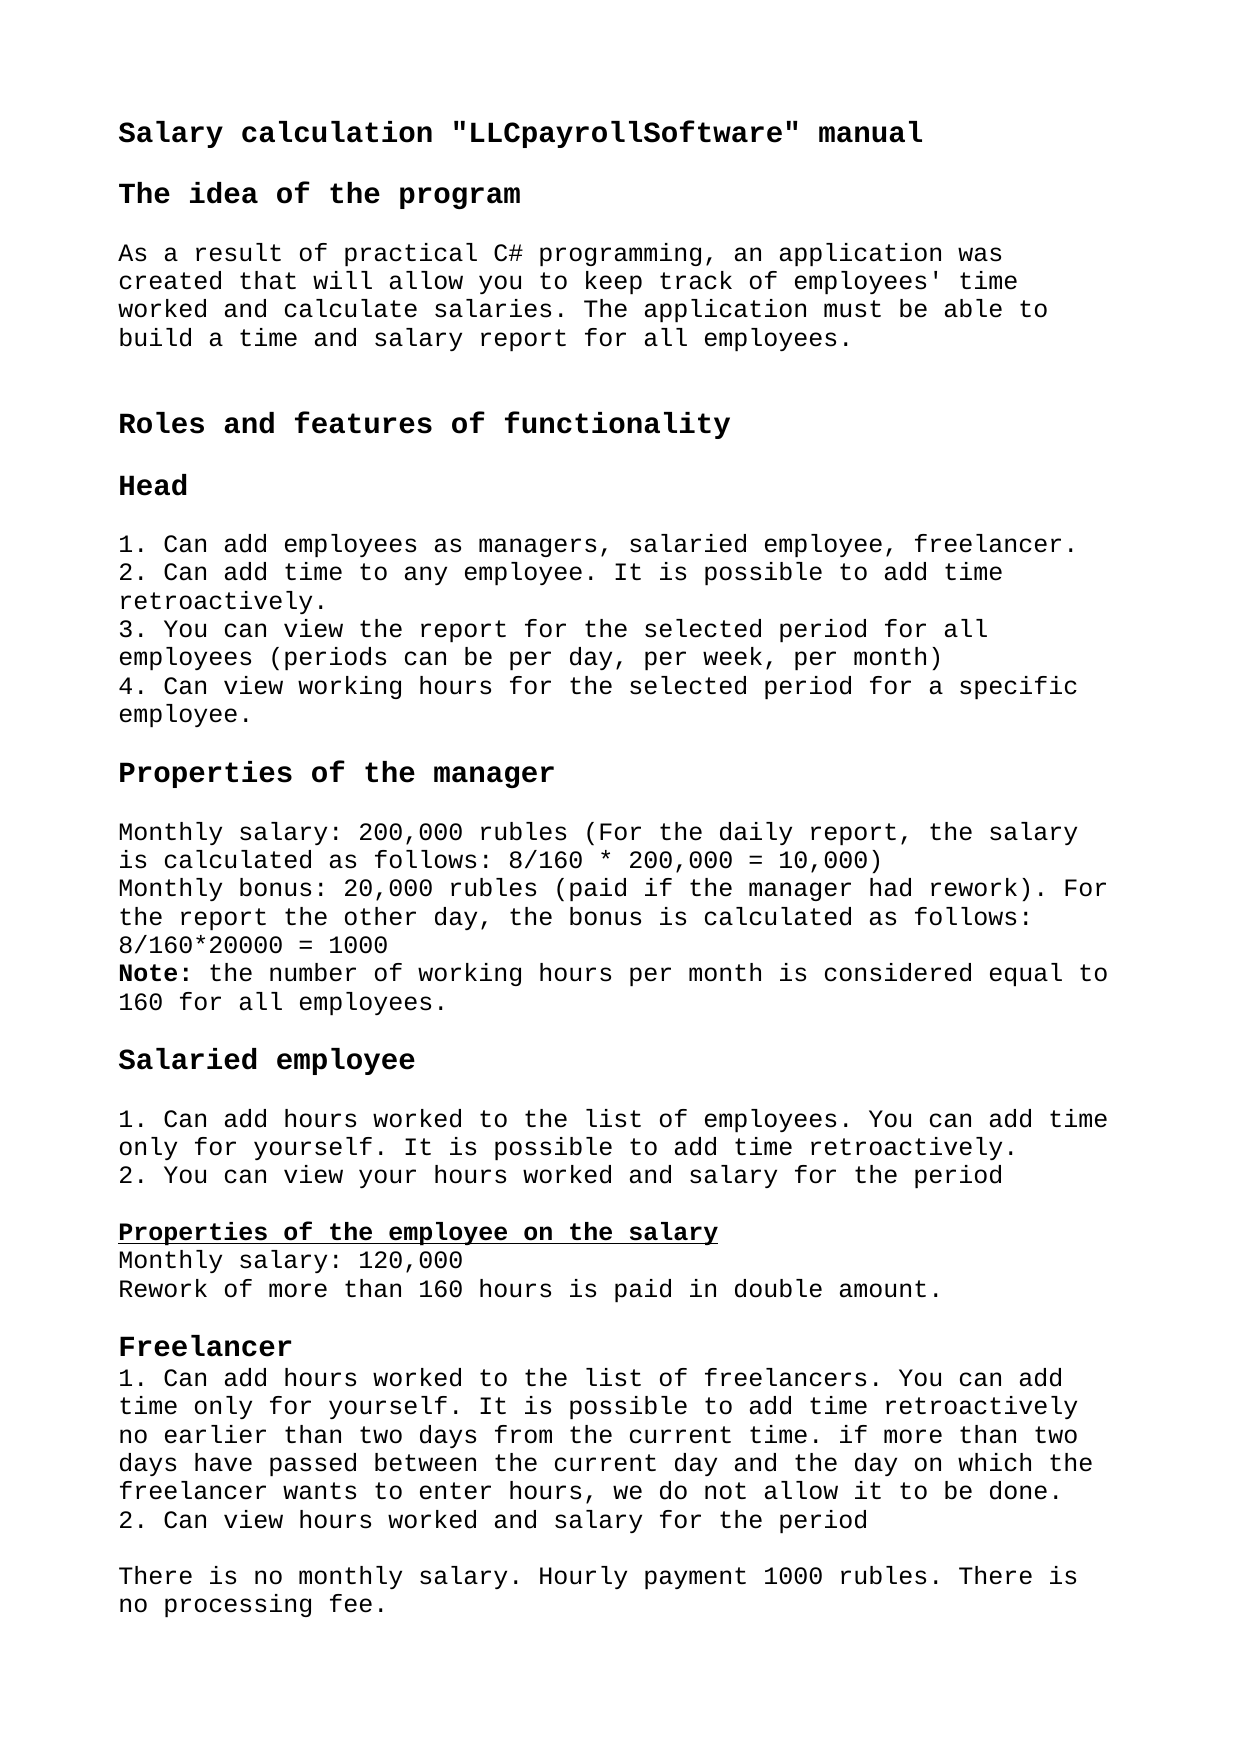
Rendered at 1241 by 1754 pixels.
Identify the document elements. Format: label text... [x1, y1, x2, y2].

text Monthly salary: 200,000 rubles (For the daily report, the salary is calculated as follows: 8/160 * 200,000 = 10,000) [118, 819, 1122, 876]
text Salaried employee [118, 1045, 1122, 1078]
text 2. Can view hours worked and salary for the period [118, 1507, 1122, 1536]
text Properties of the employee on the salary [118, 1219, 1122, 1248]
text Monthly salary: 120,000 [118, 1248, 1122, 1276]
text 1. Can add employees as managers, salaried employee, freelancer. [118, 532, 1122, 560]
text Salary calculation "LLCpayrollSoftware" manual [118, 118, 1122, 151]
text 4. Can view working hours for the selected period for a specific employee. [118, 673, 1122, 730]
text Roles and features of functionality [118, 409, 1122, 443]
text Head [118, 471, 1122, 504]
text Freelancer [118, 1332, 1122, 1366]
text Monthly bonus: 20,000 rubles (paid if the manager had rework). For the report the other day, the bonus is calculated as follows: 8/160*20000 = 1000 [118, 876, 1122, 961]
text 1. Can add hours worked to the list of employees. You can add time only for yourself. It is possible to add time retroactively. [118, 1106, 1122, 1163]
text There is no monthly salary. Hourly payment 1000 rubles. There is no processing fee. [118, 1563, 1122, 1620]
text 3. You can view the report for the selected period for all employees (periods can be per day, per week, per month) [118, 617, 1122, 673]
text 2. Can add time to any employee. It is possible to add time retroactively. [118, 560, 1122, 617]
text The idea of ​​the program [118, 179, 1122, 212]
text Rework of more than 160 hours is paid in double amount. [118, 1276, 1122, 1304]
text Note: the number of working hours per month is considered equal to 160 for all employees. [118, 961, 1122, 1017]
text As a result of practical C# programming, an application was created that will allow you to keep track of employees' time worked and calculate salaries. The application must be able to build a time and salary report for all employees. [118, 240, 1122, 353]
text Properties of the manager [118, 758, 1122, 791]
text 1. Can add hours worked to the list of freelancers. You can add time only for yourself. It is possible to add time retroactively no earlier than two days from the current time. if more than two days have passed between the current day and the day on which the freelancer wants to enter hours, we do not allow it to be done. [118, 1366, 1122, 1507]
text 2. You can view your hours worked and salary for the period [118, 1163, 1122, 1191]
